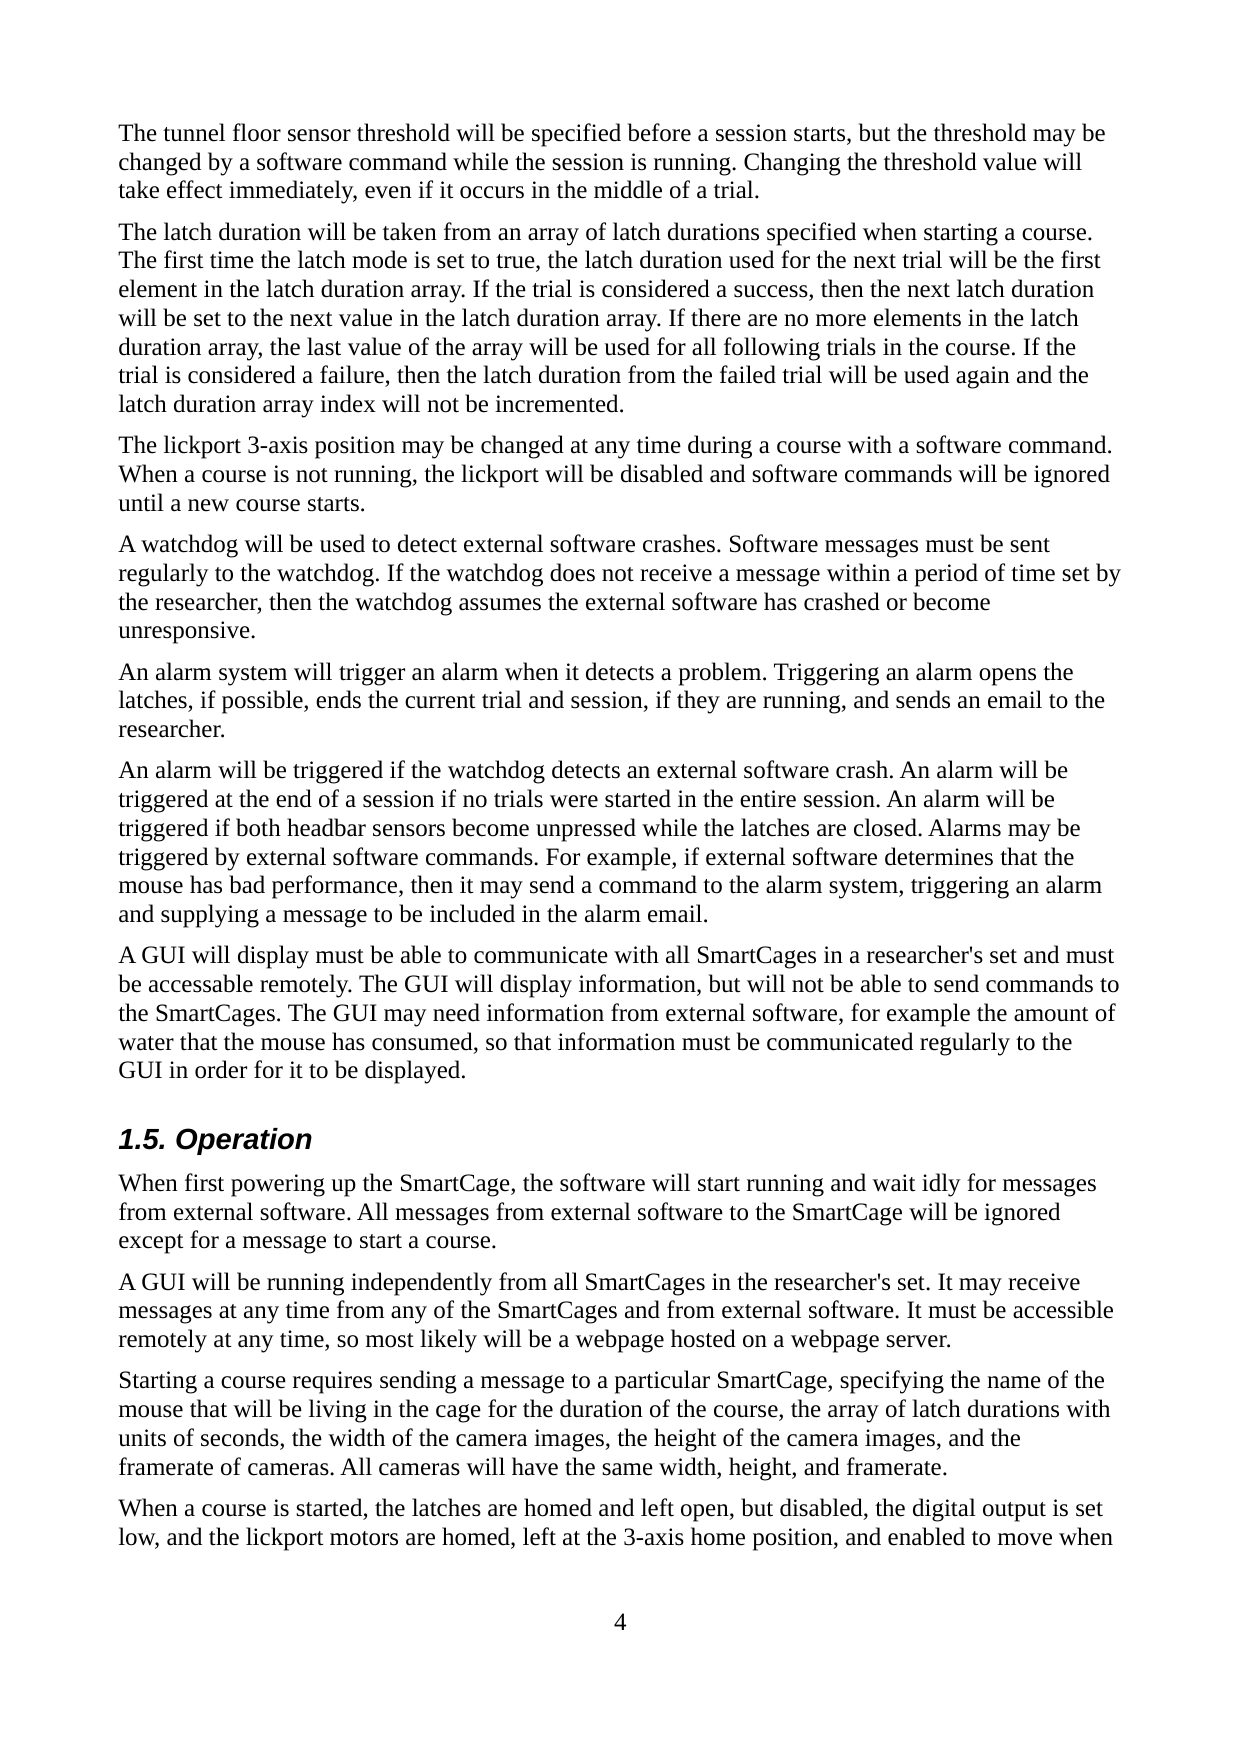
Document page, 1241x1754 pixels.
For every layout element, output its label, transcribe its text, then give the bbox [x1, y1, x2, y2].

subtitle Operation [118, 1122, 1122, 1155]
text A GUI will be running independently from all SmartCages in the researcher's set. It may receive messages at any time from any of the SmartCages and from external software. It must be accessible remotely at any time, so most likely will be a webpage hosted on a webpage server. [118, 1267, 1122, 1353]
text Starting a course requires sending a message to a particular SmartCage, specifying the name of the mouse that will be living in the cage for the duration of the course, the array of latch durations with units of seconds, the width of the camera images, the height of the camera images, and the framerate of cameras. All cameras will have the same width, height, and framerate. [118, 1365, 1122, 1480]
text A watchdog will be used to detect external software crashes. Software messages must be sent regularly to the watchdog. If the watchdog does not receive a message within a period of time set by the researcher, then the watchdog assumes the external software has crashed or become unresponsive. [118, 529, 1122, 644]
text When first powering up the SmartCage, the software will start running and wait idly for messages from external software. All messages from external software to the SmartCage will be ignored except for a message to start a course. [118, 1168, 1122, 1254]
text The lickport 3-axis position may be changed at any time during a course with a software command. When a course is not running, the lickport will be disabled and software commands will be ignored until a new course starts. [118, 431, 1122, 517]
text The latch duration will be taken from an array of latch durations specified when starting a course. The first time the latch mode is set to true, the latch duration used for the next trial will be the first element in the latch duration array. If the trial is considered a success, then the next latch duration will be set to the next value in the latch duration array. If there are no more elements in the latch duration array, the last value of the array will be used for all following trials in the course. If the trial is considered a failure, then the latch duration from the failed trial will be used again and the latch duration array index will not be incremented. [118, 217, 1122, 418]
text An alarm system will trigger an alarm when it detects a problem. Triggering an alarm opens the latches, if possible, ends the current trial and session, if they are running, and sends an email to the researcher. [118, 657, 1122, 743]
text A GUI will display must be able to communicate with all SmartCages in a researcher's set and must be accessable remotely. The GUI will display information, but will not be able to send commands to the SmartCages. The GUI may need information from external software, for example the amount of water that the mouse has consumed, so that information must be communicated regularly to the GUI in order for it to be displayed. [118, 941, 1122, 1084]
text An alarm will be triggered if the watchdog detects an external software crash. An alarm will be triggered at the end of a session if no trials were started in the entire session. An alarm will be triggered if both headbar sensors become unpressed while the latches are closed. Alarms may be triggered by external software commands. For example, if external software determines that the mouse has bad performance, then it may send a command to the alarm system, triggering an alarm and supplying a message to be included in the alarm email. [118, 756, 1122, 928]
text When a course is started, the latches are homed and left open, but disabled, the digital output is set low, and the lickport motors are homed, left at the 3-axis home position, and enabled to move when [118, 1493, 1122, 1550]
text The tunnel floor sensor threshold will be specified before a session starts, but the threshold may be changed by a software command while the session is running. Changing the threshold value will take effect immediately, even if it occurs in the middle of a trial. [118, 118, 1122, 204]
